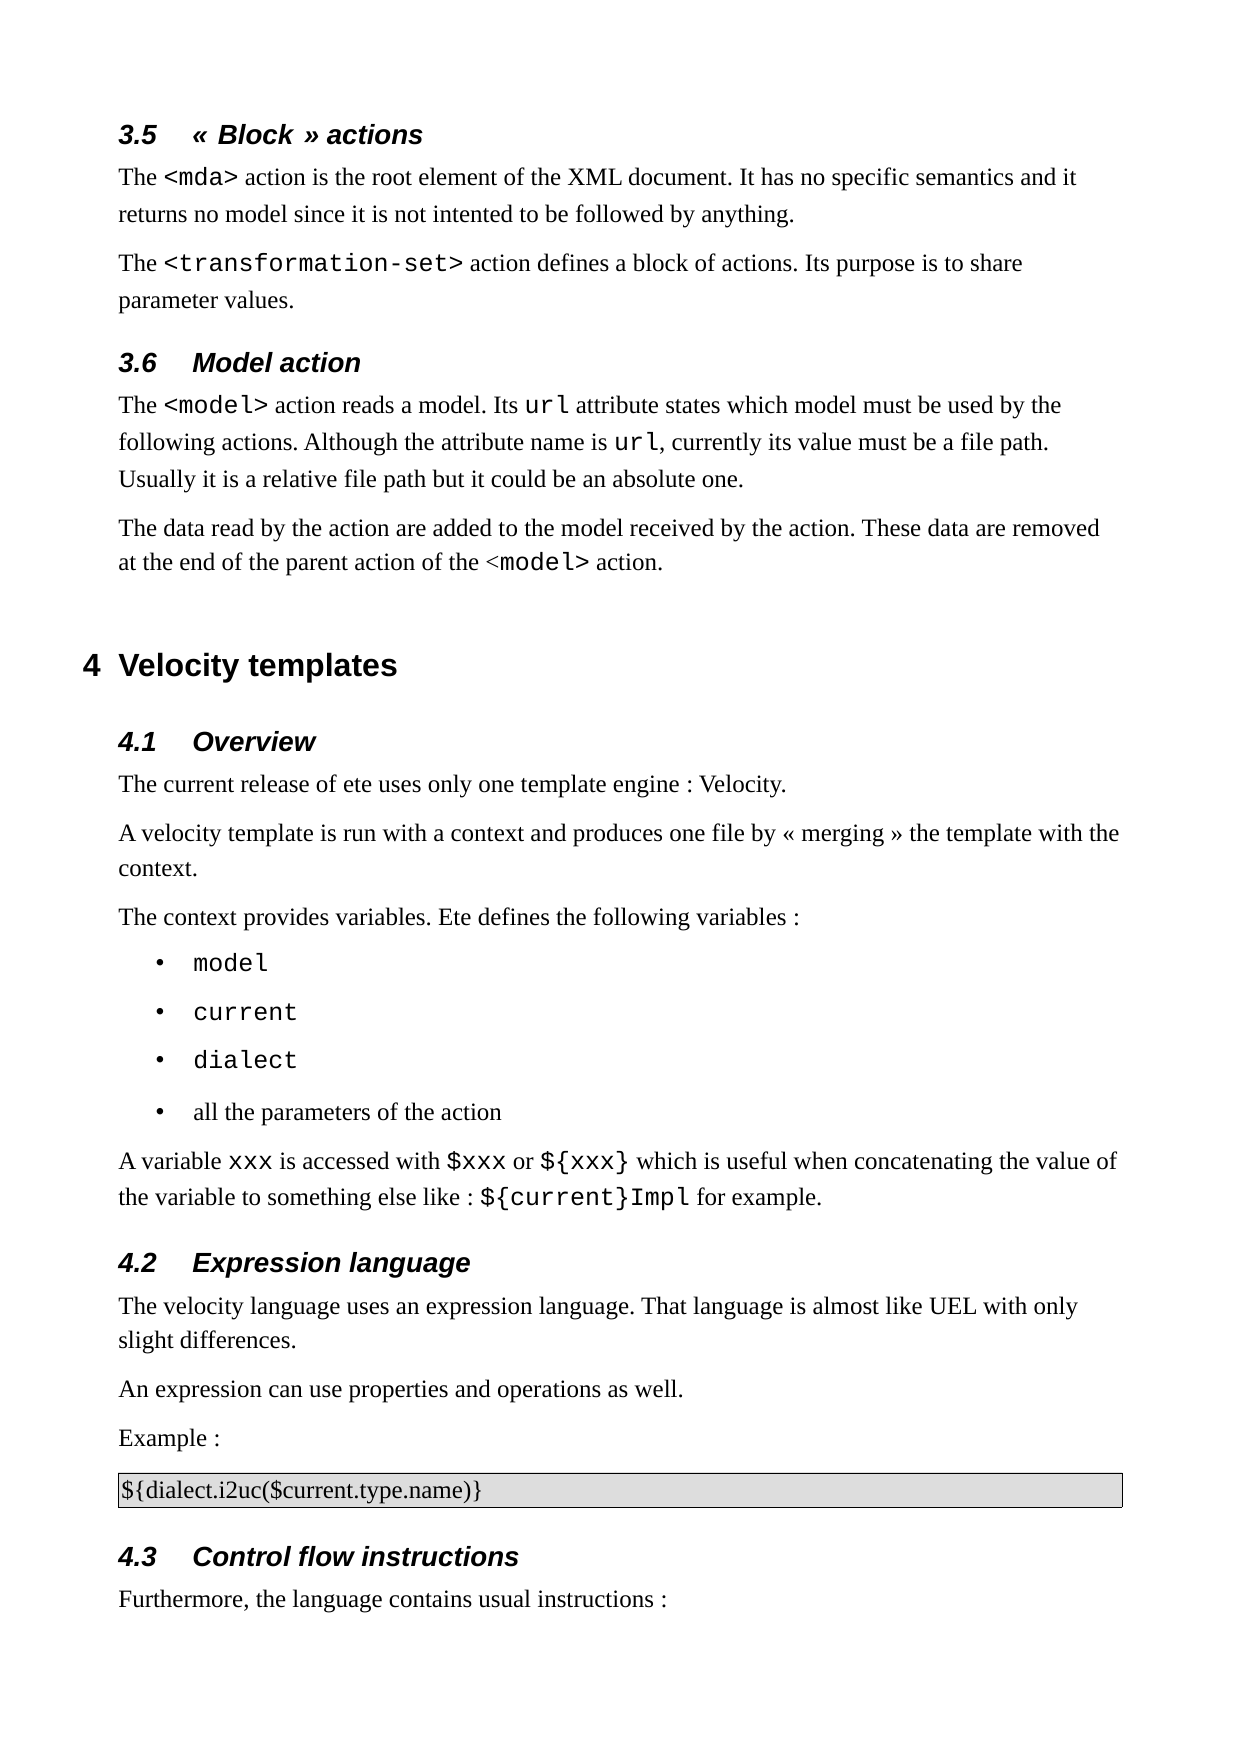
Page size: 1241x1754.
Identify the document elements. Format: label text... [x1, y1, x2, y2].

text A variable xxx is accessed with $xxx or ${xxx} which is useful when concatenating the value of the variable to something else like : ${current}Impl for example. [118, 1146, 1122, 1213]
list model [156, 951, 1122, 979]
text The context provides variables. Ete defines the following variables : [118, 902, 1122, 931]
list The <mda> action is the root element of the XML document. It has no specific semantics and it returns no model since it is not intented to be followed by anything. [118, 162, 1122, 228]
list The <transformation-set> action defines a block of actions. Its purpose is to share parameter values. [118, 248, 1122, 313]
list current [156, 999, 1122, 1028]
list dialect [156, 1048, 1122, 1076]
text An expression can use properties and operations as well. [118, 1374, 1122, 1403]
text Furthermore, the language contains usual instructions : [118, 1584, 1122, 1613]
list The <model> action reads a model. Its url attribute states which model must be used by the following actions. Although the attribute name is url, currently its value must be a file path. Usually it is a relative file path but it could be an absolute one. [118, 391, 1122, 492]
text The current release of ete uses only one template engine : Velocity. [118, 769, 1122, 798]
subtitle Overview [118, 725, 1122, 757]
text A velocity template is run with a context and produces one file by « merging » the template with the context. [118, 818, 1122, 882]
text Example : [118, 1423, 1122, 1452]
subtitle Control flow instructions [118, 1540, 1122, 1572]
list ${dialect.i2uc($current.type.name)} [119, 1474, 1122, 1507]
text The velocity language uses an expression language. That language is almost like UEL with only slight differences. [118, 1291, 1122, 1354]
list all the parameters of the action [156, 1097, 1122, 1125]
subtitle Expression language [118, 1246, 1122, 1278]
subtitle Velocity templates [83, 646, 1122, 683]
list The data read by the action are added to the model received by the action. These data are removed at the end of the parent action of the <model> action. [118, 513, 1122, 578]
subtitle « Block » actions [118, 118, 1122, 150]
subtitle Model action [118, 346, 1122, 378]
